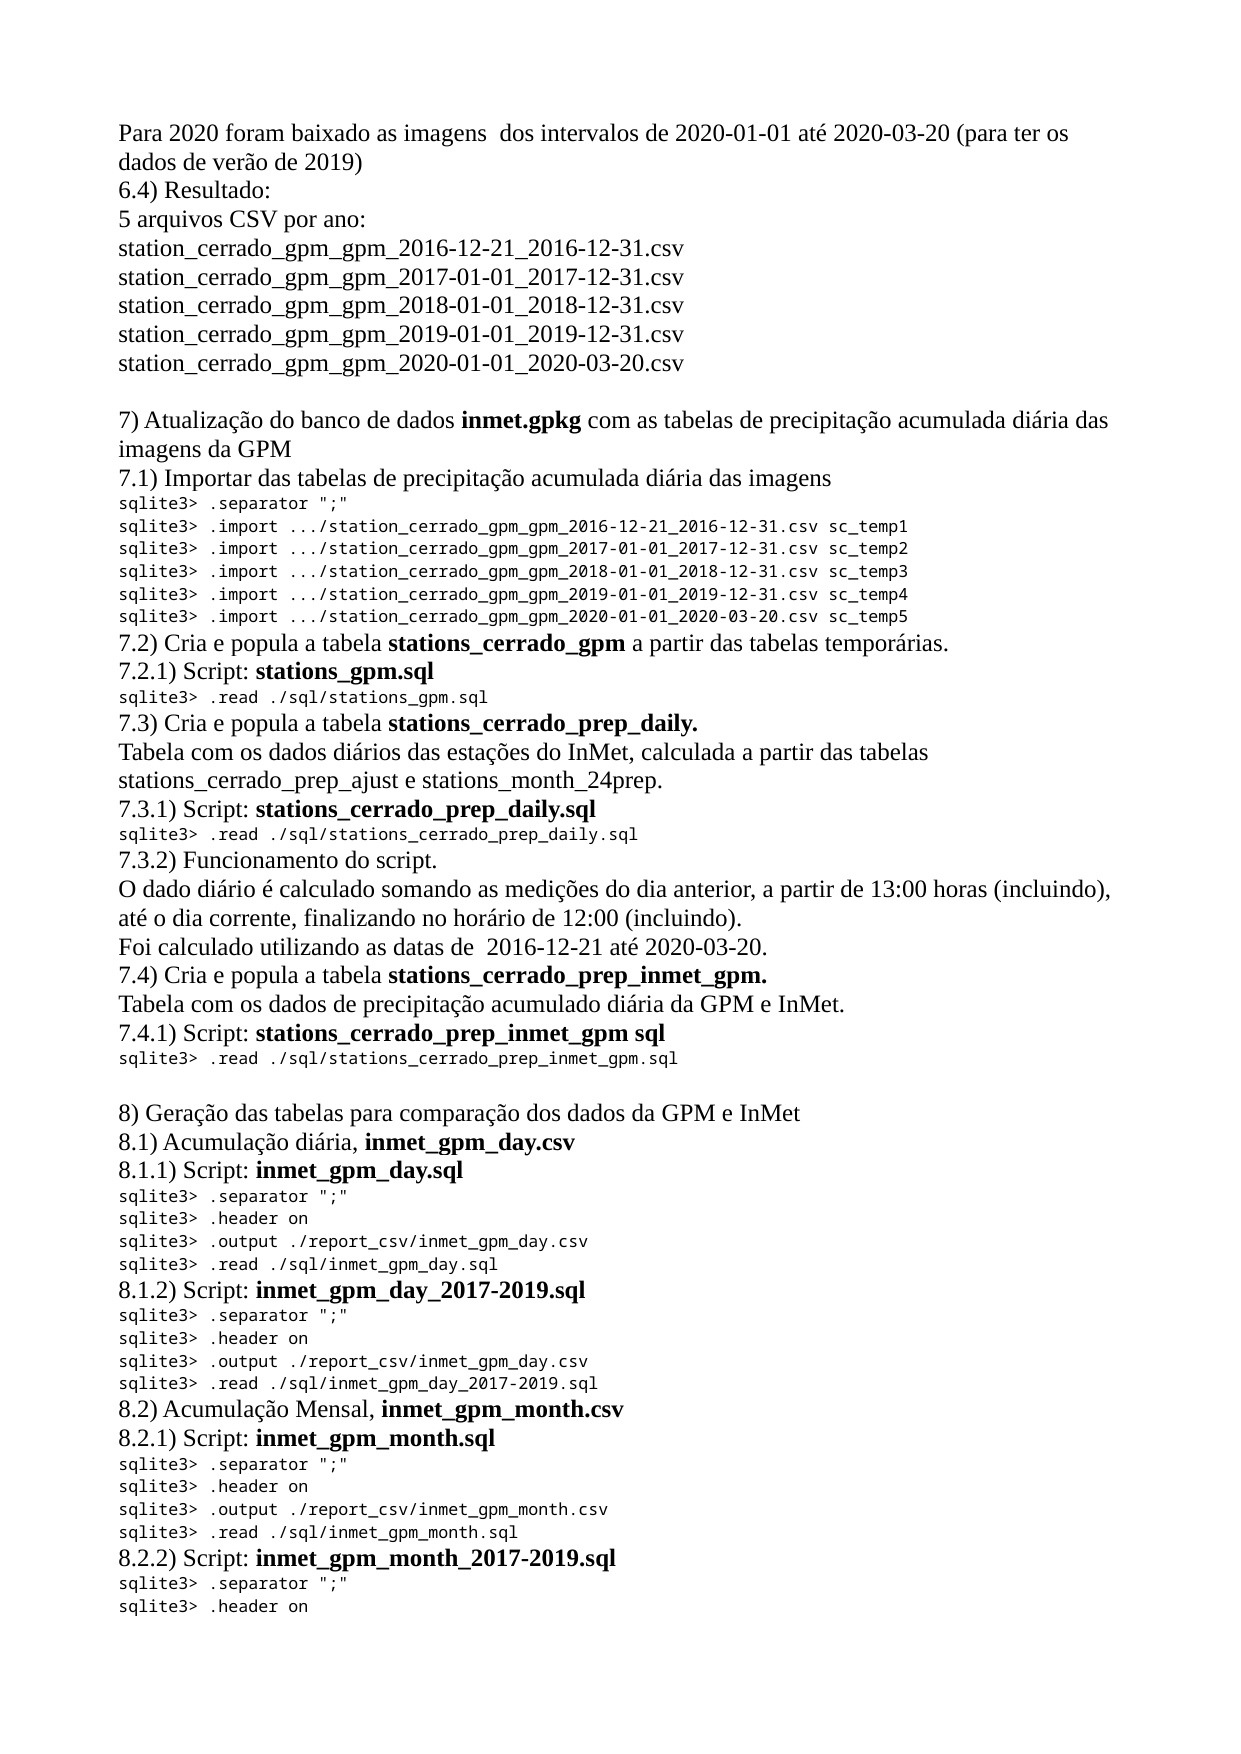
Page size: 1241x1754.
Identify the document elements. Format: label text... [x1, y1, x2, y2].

text sqlite3> .read ./sql/stations_gpm.sql [118, 685, 1122, 708]
text sqlite3> .read ./sql/stations_cerrado_prep_daily.sql [118, 823, 1122, 846]
text 7.1) Importar das tabelas de precipitação acumulada diária das imagens [118, 463, 1122, 491]
text sqlite3> .read ./sql/stations_cerrado_prep_inmet_gpm.sql [118, 1047, 1122, 1069]
text 7.2) Cria e popula a tabela stations_cerrado_gpm a partir das tabelas temporárias. [118, 628, 1122, 656]
text sqlite3> .separator ";" [118, 1184, 1122, 1207]
text station_cerrado_gpm_gpm_2020-01-01_2020-03-20.csv [118, 348, 1122, 377]
text Tabela com os dados diários das estações do InMet, calculada a partir das tabelas stations_cerrado_prep_ajust e stations_month_24prep. [118, 737, 1122, 794]
text sqlite3> .separator ";" sqlite3> .header on sqlite3> .output ./report_csv/inmet_gpm_month.csv sqlite3> .read ./sql/inmet_gpm_month.sql [118, 1452, 1122, 1543]
text 7.2.1) Script: stations_gpm.sql [118, 656, 1122, 685]
text 7.4) Cria e popula a tabela stations_cerrado_prep_inmet_gpm. [118, 961, 1122, 989]
text sqlite3> .header on sqlite3> .output ./report_csv/inmet_gpm_day.csv sqlite3> .read ./sql/inmet_gpm_day_2017-2019.sql [118, 1326, 1122, 1394]
text station_cerrado_gpm_gpm_2018-01-01_2018-12-31.csv [118, 291, 1122, 319]
text 8) Geração das tabelas para comparação dos dados da GPM e InMet [118, 1098, 1122, 1127]
text 6.4) Resultado: [118, 176, 1122, 204]
text sqlite3> .separator ";" [118, 1304, 1122, 1326]
text 8.1) Acumulação diária, inmet_gpm_day.csv [118, 1127, 1122, 1155]
text station_cerrado_gpm_gpm_2016-12-21_2016-12-31.csv [118, 233, 1122, 262]
text station_cerrado_gpm_gpm_2017-01-01_2017-12-31.csv [118, 262, 1122, 291]
text Tabela com os dados de precipitação acumulado diária da GPM e InMet. [118, 989, 1122, 1018]
text sqlite3> .separator ";" sqlite3> .header on [118, 1572, 1122, 1617]
text 8.2.1) Script: inmet_gpm_month.sql [118, 1423, 1122, 1452]
text 7.3.2) Funcionamento do script. [118, 846, 1122, 874]
text 8.2.2) Script: inmet_gpm_month_2017-2019.sql [118, 1543, 1122, 1572]
text Para 2020 foram baixado as imagens dos intervalos de 2020-01-01 até 2020-03-20 (para ter os dados de verão de 2019) [118, 118, 1122, 176]
text 8.1.2) Script: inmet_gpm_day_2017-2019.sql [118, 1275, 1122, 1304]
text 5 arquivos CSV por ano: [118, 204, 1122, 233]
text 7.3) Cria e popula a tabela stations_cerrado_prep_daily. [118, 708, 1122, 737]
text sqlite3> .header on sqlite3> .output ./report_csv/inmet_gpm_day.csv sqlite3> .read ./sql/inmet_gpm_day.sql [118, 1207, 1122, 1275]
text station_cerrado_gpm_gpm_2019-01-01_2019-12-31.csv [118, 319, 1122, 348]
text O dado diário é calculado somando as medições do dia anterior, a partir de 13:00 horas (incluindo), até o dia corrente, finalizando no horário de 12:00 (incluindo). [118, 874, 1122, 932]
text Foi calculado utilizando as datas de 2016-12-21 até 2020-03-20. [118, 932, 1122, 961]
text 8.1.1) Script: inmet_gpm_day.sql [118, 1155, 1122, 1184]
text 7) Atualização do banco de dados inmet.gpkg com as tabelas de precipitação acumulada diária das imagens da GPM [118, 405, 1122, 463]
text sqlite3> .separator ";" sqlite3> .import .../station_cerrado_gpm_gpm_2016-12-21_2016-12-31.csv sc_temp1 sqlite3> .import .../station_cerrado_gpm_gpm_2017-01-01_2017-12-31.csv sc_temp2 sqlite3> .import .../station_cerrado_gpm_gpm_2018-01-01_2018-12-31.csv sc_temp3 sqlite3> .import .../station_cerrado_gpm_gpm_2019-01-01_2019-12-31.csv sc_temp4 sqlite3> .import .../station_cerrado_gpm_gpm_2020-01-01_2020-03-20.csv sc_temp5 [118, 491, 1122, 628]
text 7.4.1) Script: stations_cerrado_prep_inmet_gpm sql [118, 1018, 1122, 1047]
text 8.2) Acumulação Mensal, inmet_gpm_month.csv [118, 1394, 1122, 1423]
text 7.3.1) Script: stations_cerrado_prep_daily.sql [118, 794, 1122, 823]
